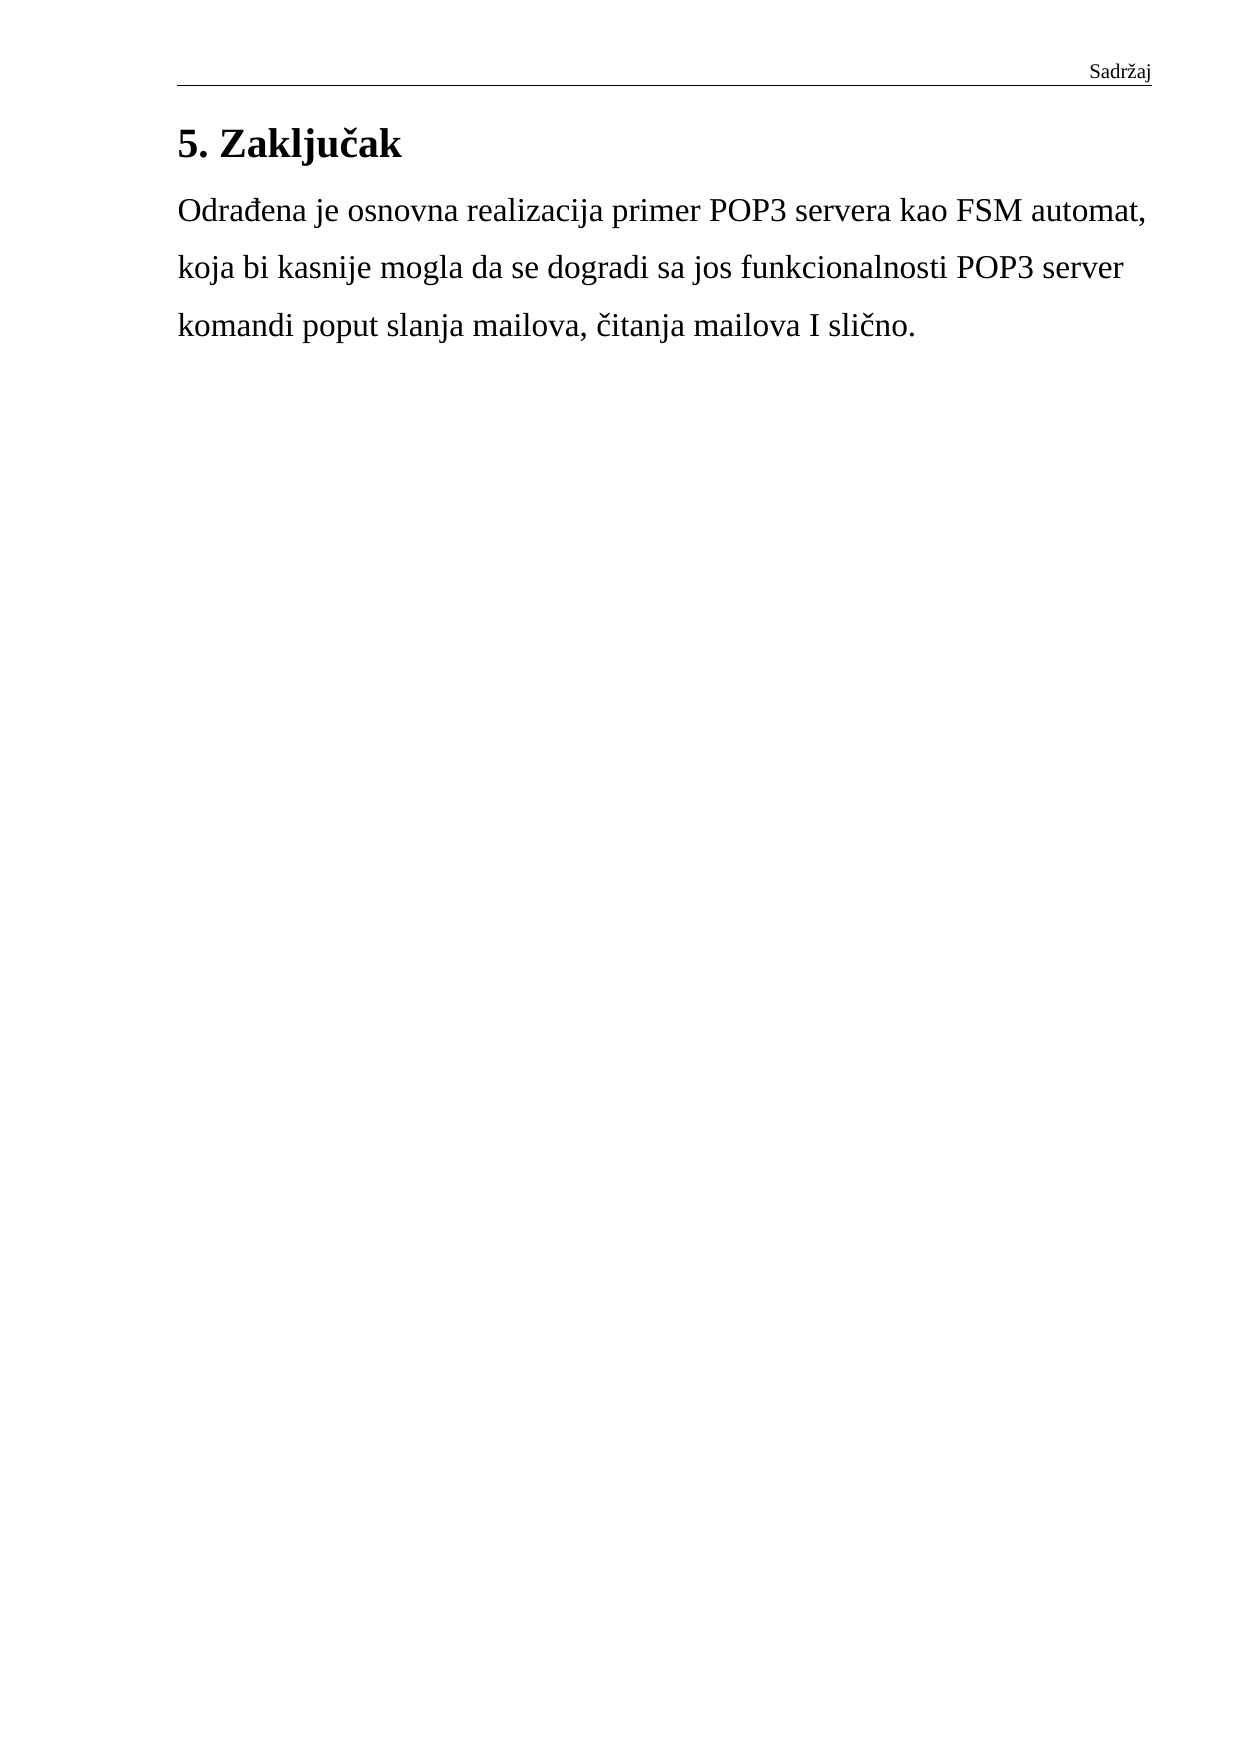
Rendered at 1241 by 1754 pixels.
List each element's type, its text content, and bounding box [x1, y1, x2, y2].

text Odrađena je osnovna realizacija primer POP3 servera kao FSM automat, koja bi kasnije mogla da se dogradi sa jos funkcionalnosti POP3 server komandi poput slanja mailova, čitanja mailova I slično. [177, 190, 1152, 343]
text 5. Zaključak [177, 118, 1152, 166]
